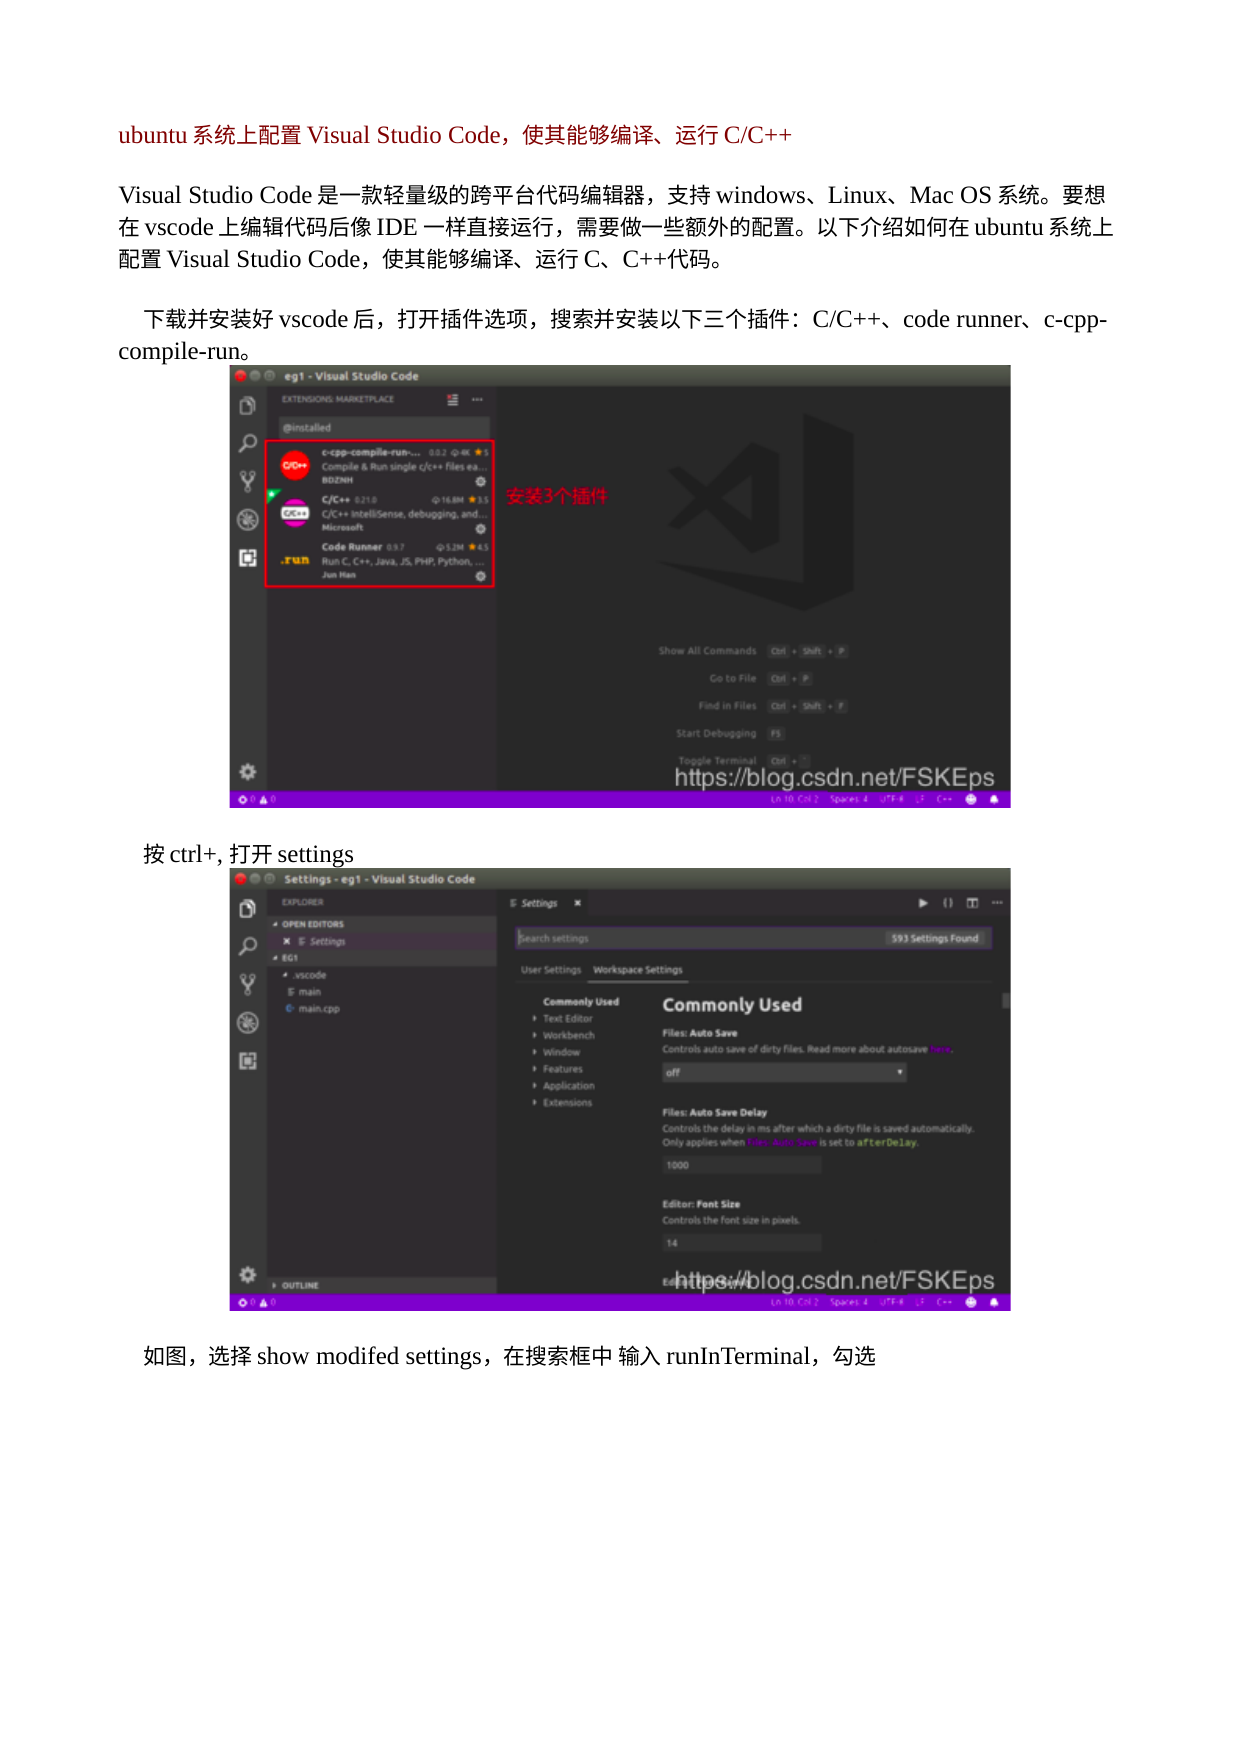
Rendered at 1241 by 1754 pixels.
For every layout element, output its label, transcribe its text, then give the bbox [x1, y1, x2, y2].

text 按ctrl+, 打开settings [118, 837, 1122, 868]
picture [229, 365, 1011, 808]
text ubuntu系统上配置Visual Studio Code，使其能够编译、运行C/C++ [118, 118, 1122, 150]
text Visual Studio Code是一款轻量级的跨平台代码编辑器，支持windows、Linux、Mac OS系统。要想在vscode上编辑代码后像IDE一样直接运行，需要做一些额外的配置。以下介绍如何在ubuntu系统上配置Visual Studio Code，使其能够编译、运行C、C++代码。 [118, 178, 1122, 273]
picture [229, 868, 1011, 1311]
text 下载并安装好vscode后，打开插件选项，搜索并安装以下三个插件：C/C++、code runner、c-cpp-compile-run。 [118, 302, 1122, 366]
text 如图，选择show modifed settings，在搜索框中 输入runInTerminal，勾选 [118, 1339, 1122, 1371]
